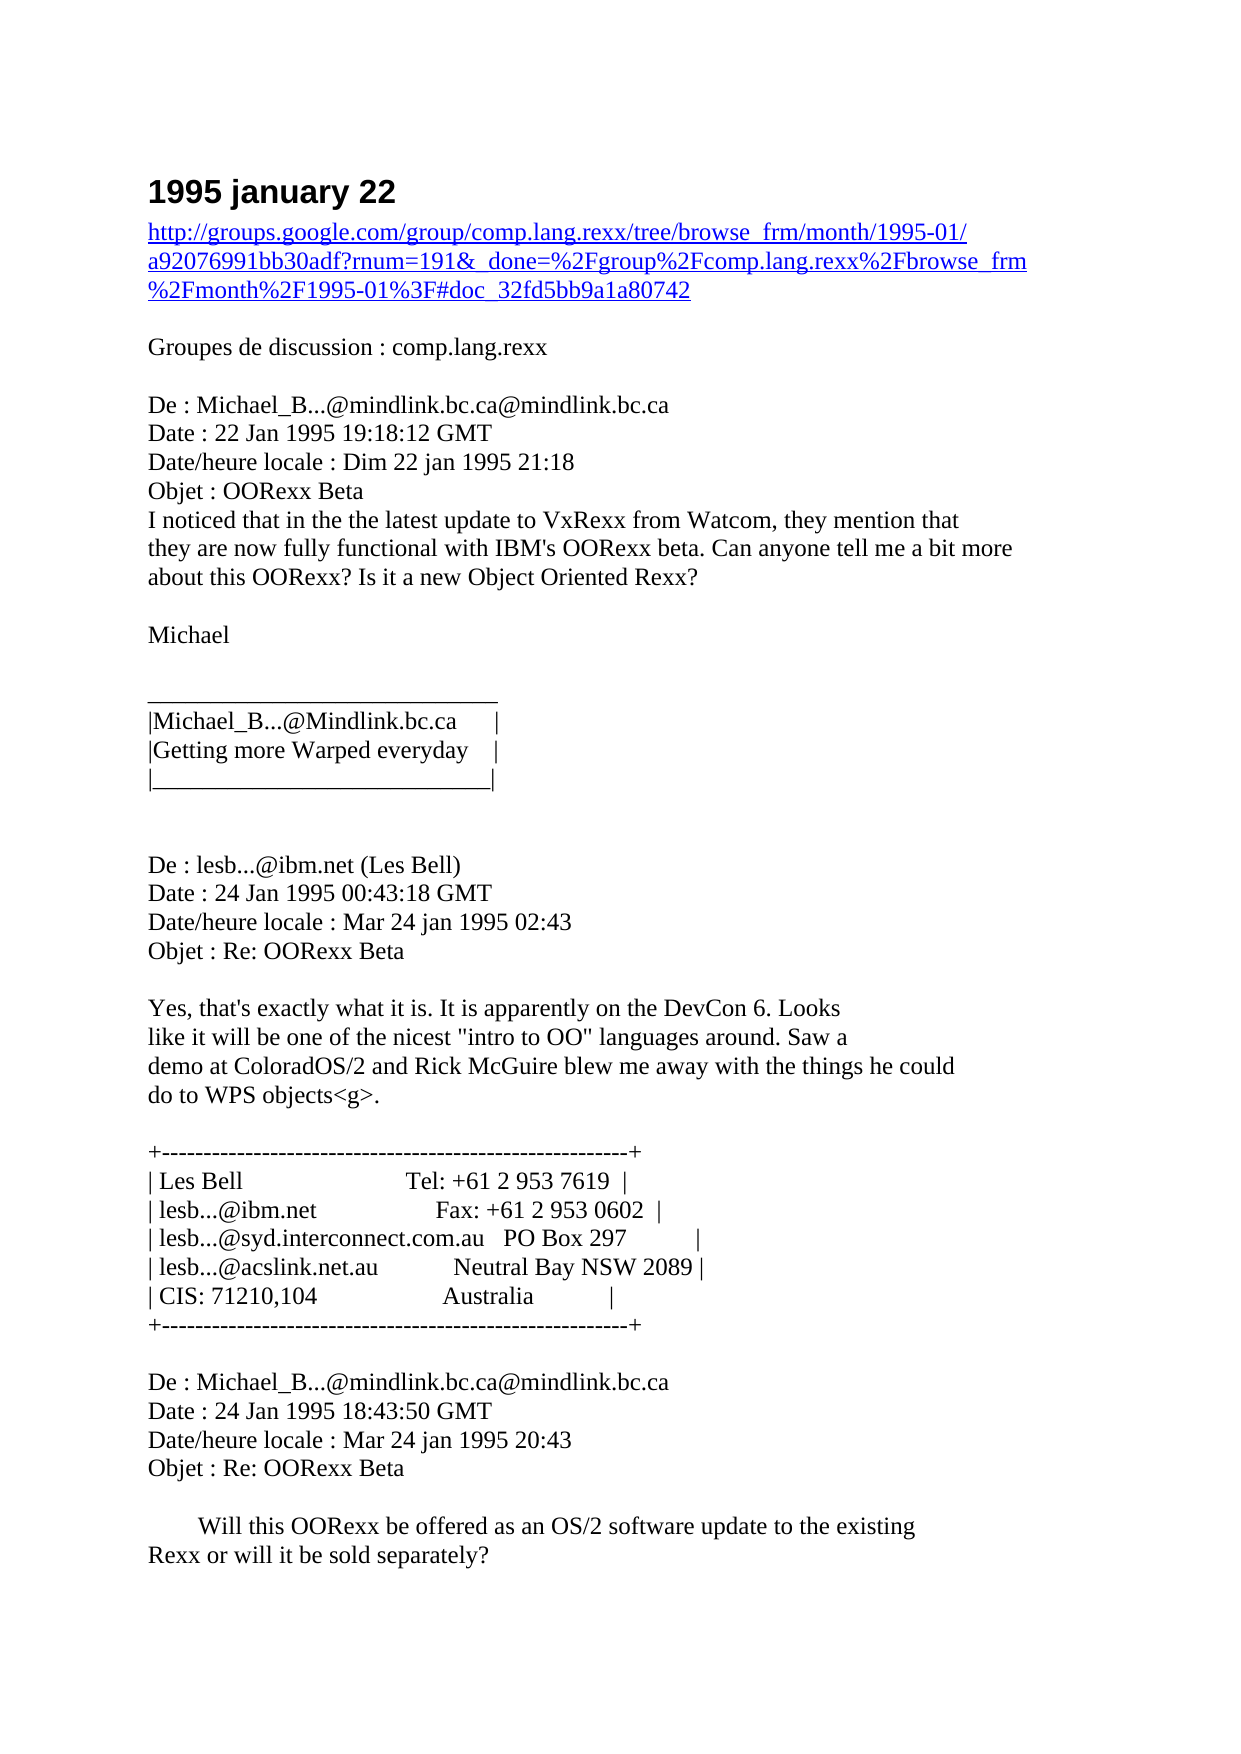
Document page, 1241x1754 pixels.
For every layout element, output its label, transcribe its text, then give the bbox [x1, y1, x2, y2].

text Objet : Re: OORexx Beta [148, 936, 1093, 965]
text | lesb...@acslink.net.au Neutral Bay NSW 2089 | [148, 1252, 1093, 1281]
text Objet : OORexx Beta [148, 476, 1093, 505]
subtitle 1995 january 22 [148, 173, 1093, 211]
text +--------------------------------------------------------+ [148, 1137, 1093, 1166]
text Date/heure locale : Dim 22 jan 1995 21:18 [148, 447, 1093, 476]
text Date : 22 Jan 1995 19:18:12 GMT [148, 418, 1093, 447]
text De : Michael_B...@mindlink.bc.ca@mindlink.bc.ca [148, 390, 1093, 418]
text |Michael_B...@Mindlink.bc.ca | [148, 706, 1093, 735]
text Michael [148, 620, 1093, 648]
text |Getting more Warped everyday | [148, 735, 1093, 763]
text Date : 24 Jan 1995 18:43:50 GMT [148, 1396, 1093, 1425]
text Objet : Re: OORexx Beta [148, 1453, 1093, 1482]
text http://groups.google.com/group/comp.lang.rexx/tree/browse_frm/month/1995-01/a92076991bb30adf?rnum=191&_done=%2Fgroup%2Fcomp.lang.rexx%2Fbrowse_frm%2Fmonth%2F1995-01%3F#doc_32fd5bb9a1a80742 [148, 217, 1093, 303]
text | lesb...@syd.interconnect.com.au PO Box 297 | [148, 1223, 1093, 1252]
text Groupes de discussion : comp.lang.rexx [148, 332, 1093, 361]
text demo at ColoradOS/2 and Rick McGuire blew me away with the things he could [148, 1051, 1093, 1080]
text De : Michael_B...@mindlink.bc.ca@mindlink.bc.ca [148, 1367, 1093, 1396]
text do to WPS objects<g>. [148, 1080, 1093, 1108]
text they are now fully functional with IBM's OORexx beta. Can anyone tell me a bit more [148, 533, 1093, 562]
text ____________________________ [148, 677, 1093, 706]
text +--------------------------------------------------------+ [148, 1310, 1093, 1338]
text Yes, that's exactly what it is. It is apparently on the DevCon 6. Looks [148, 993, 1093, 1022]
text Date/heure locale : Mar 24 jan 1995 02:43 [148, 907, 1093, 936]
text like it will be one of the nicest "intro to OO" languages around. Saw a [148, 1022, 1093, 1051]
text Date/heure locale : Mar 24 jan 1995 20:43 [148, 1425, 1093, 1453]
text De : lesb...@ibm.net (Les Bell) [148, 850, 1093, 878]
text Will this OORexx be offered as an OS/2 software update to the existing [148, 1511, 1093, 1540]
text about this OORexx? Is it a new Object Oriented Rexx? [148, 562, 1093, 591]
text | CIS: 71210,104 Australia | [148, 1281, 1093, 1310]
text I noticed that in the the latest update to VxRexx from Watcom, they mention that [148, 505, 1093, 533]
text | Les Bell Tel: +61 2 953 7619 | [148, 1166, 1093, 1195]
text Date : 24 Jan 1995 00:43:18 GMT [148, 878, 1093, 907]
text |___________________________| [148, 763, 1093, 792]
text Rexx or will it be sold separately? [148, 1540, 1093, 1568]
text | lesb...@ibm.net Fax: +61 2 953 0602 | [148, 1195, 1093, 1223]
